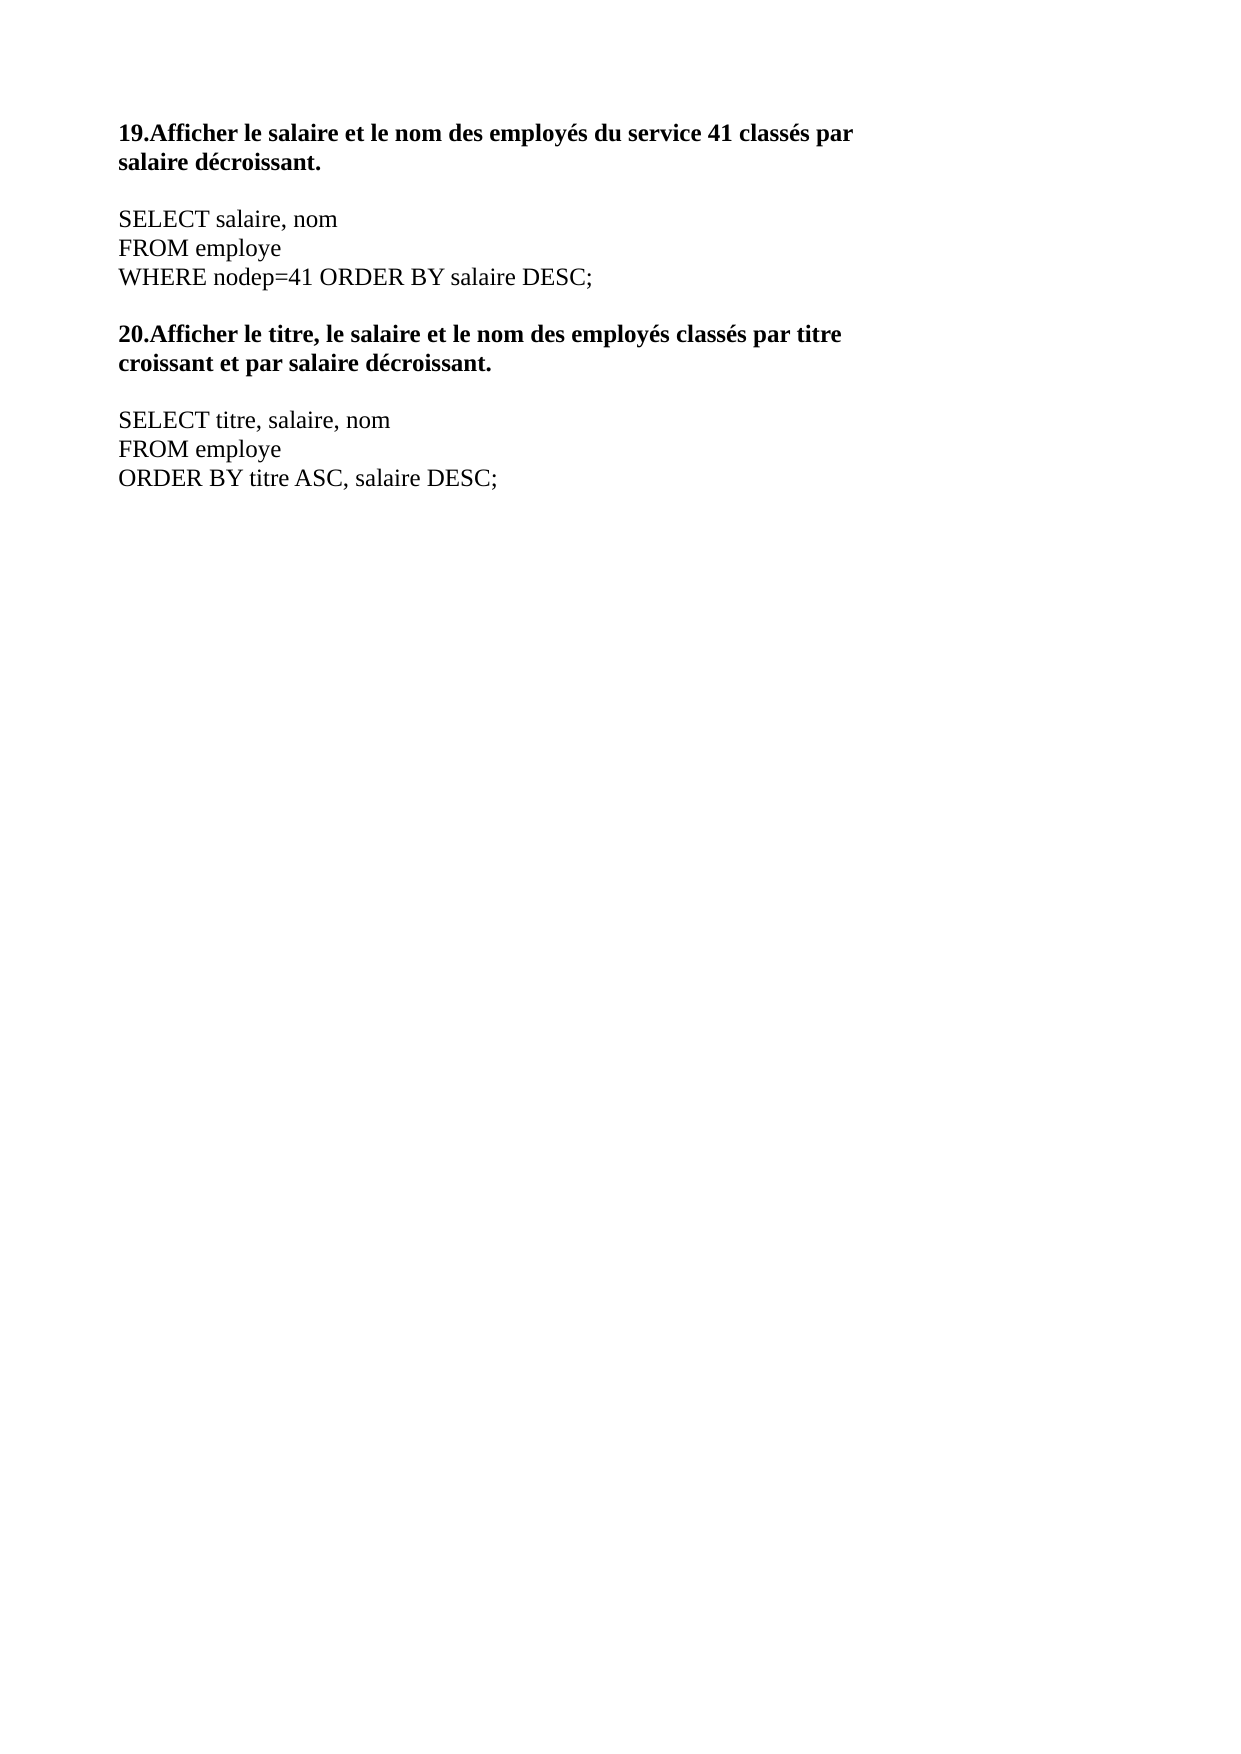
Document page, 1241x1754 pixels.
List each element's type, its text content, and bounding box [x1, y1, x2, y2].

text croissant et par salaire décroissant. [118, 348, 1122, 377]
text SELECT salaire, nom [118, 204, 1122, 233]
text 20.Afficher le titre, le salaire et le nom des employés classés par titre [118, 319, 1122, 348]
text 19.Afficher le salaire et le nom des employés du service 41 classés par [118, 118, 1122, 147]
text FROM employe [118, 434, 1122, 463]
text ORDER BY titre ASC, salaire DESC; [118, 463, 1122, 492]
text WHERE nodep=41 ORDER BY salaire DESC; [118, 262, 1122, 291]
text FROM employe [118, 233, 1122, 262]
text salaire décroissant. [118, 147, 1122, 176]
text SELECT titre, salaire, nom [118, 406, 1122, 434]
